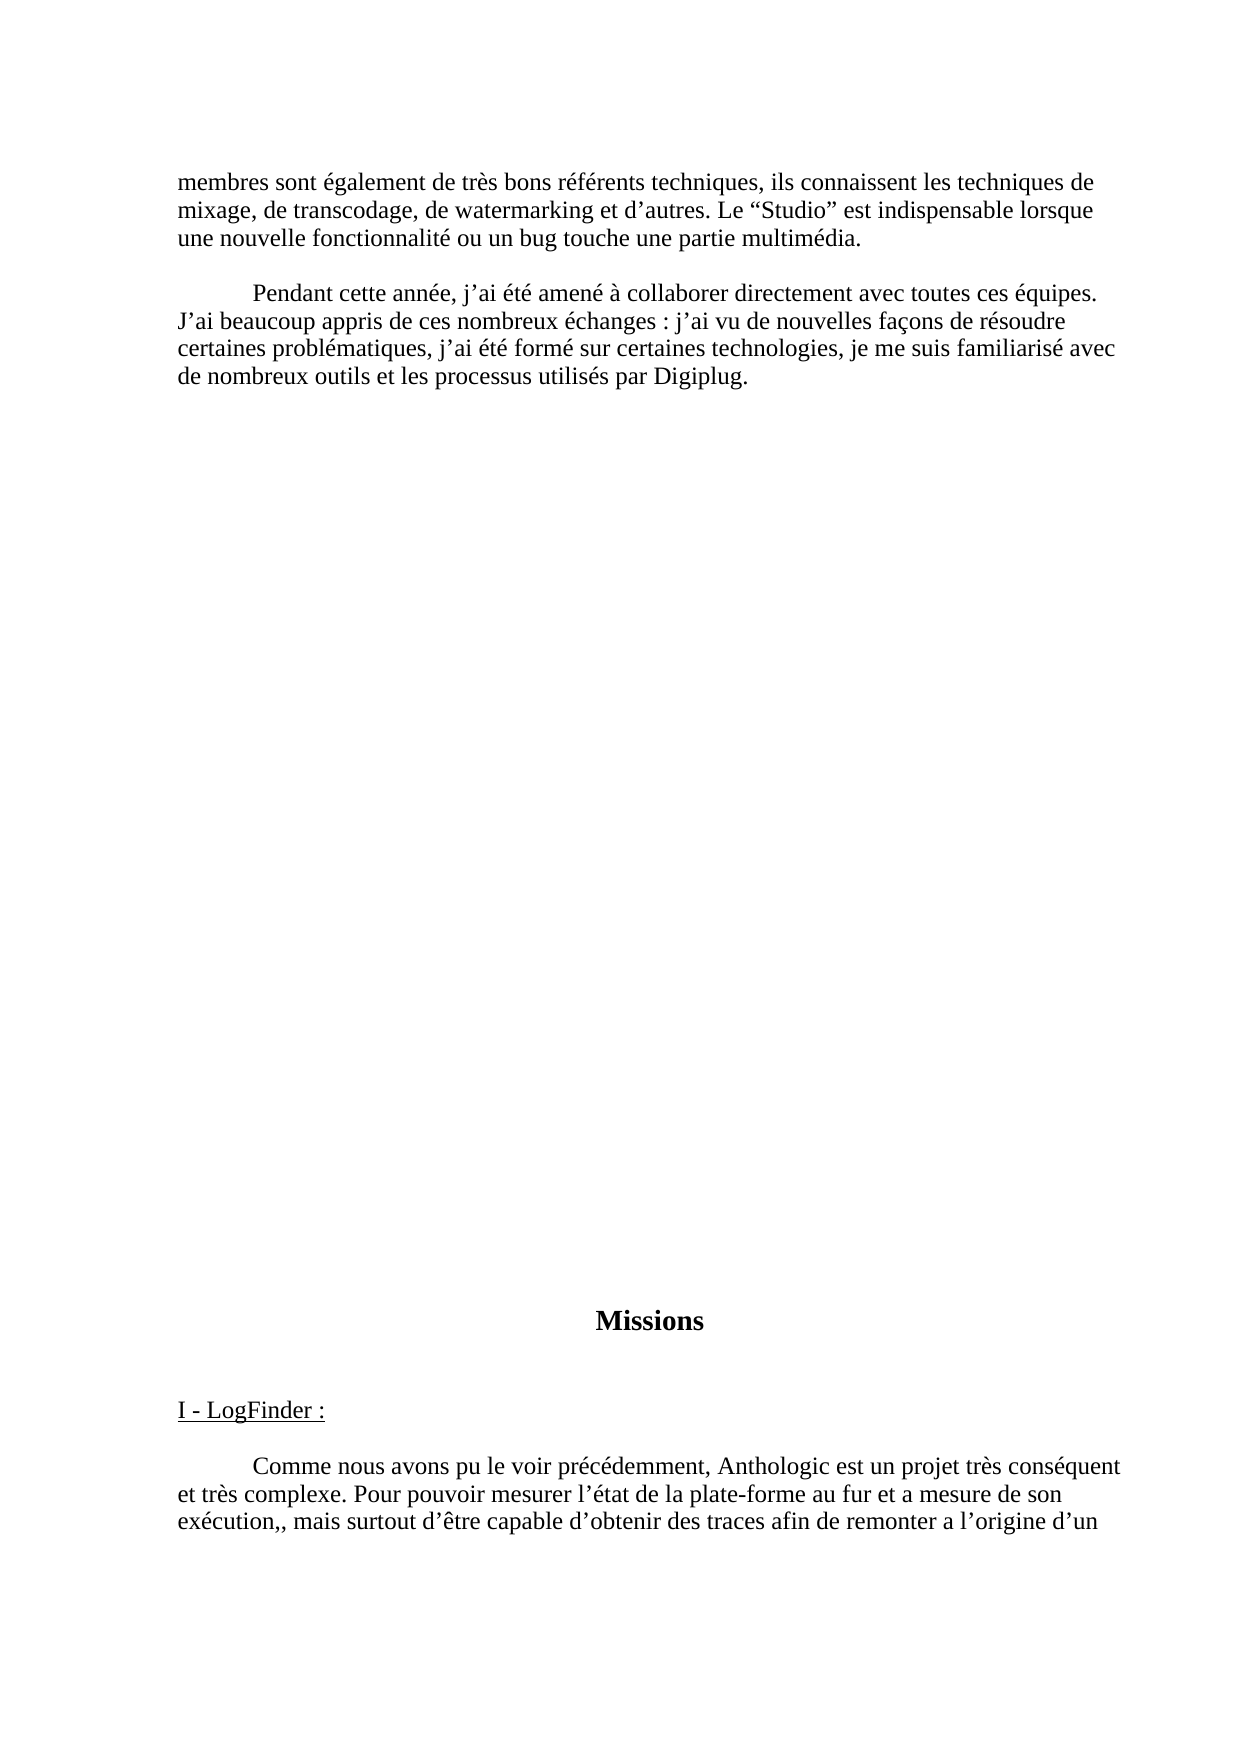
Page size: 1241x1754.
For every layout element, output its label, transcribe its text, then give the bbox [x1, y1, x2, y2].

text I - LogFinder : [177, 1397, 1122, 1424]
text Pendant cette année, j’ai été amené à collaborer directement avec toutes ces équipes. J’ai beaucoup appris de ces nombreux échanges : j’ai vu de nouvelles façons de résoudre certaines problématiques, j’ai été formé sur certaines technologies, je me suis familiarisé avec de nombreux outils et les processus utilisés par Digiplug. [177, 279, 1122, 418]
text Missions [177, 1304, 1122, 1337]
text membres sont également de très bons référents techniques, ils connaissent les techniques de mixage, de transcodage, de watermarking et d’autres. Le “Studio” est indispensable lorsque une nouvelle fonctionnalité ou un bug touche une partie multimédia. [177, 168, 1122, 251]
text Comme nous avons pu le voir précédemment, Anthologic est un projet très conséquent et très complexe. Pour pouvoir mesurer l’état de la plate-forme au fur et a mesure de son exécution,, mais surtout d’être capable d’obtenir des traces afin de remonter a l’origine d’un [177, 1452, 1122, 1535]
